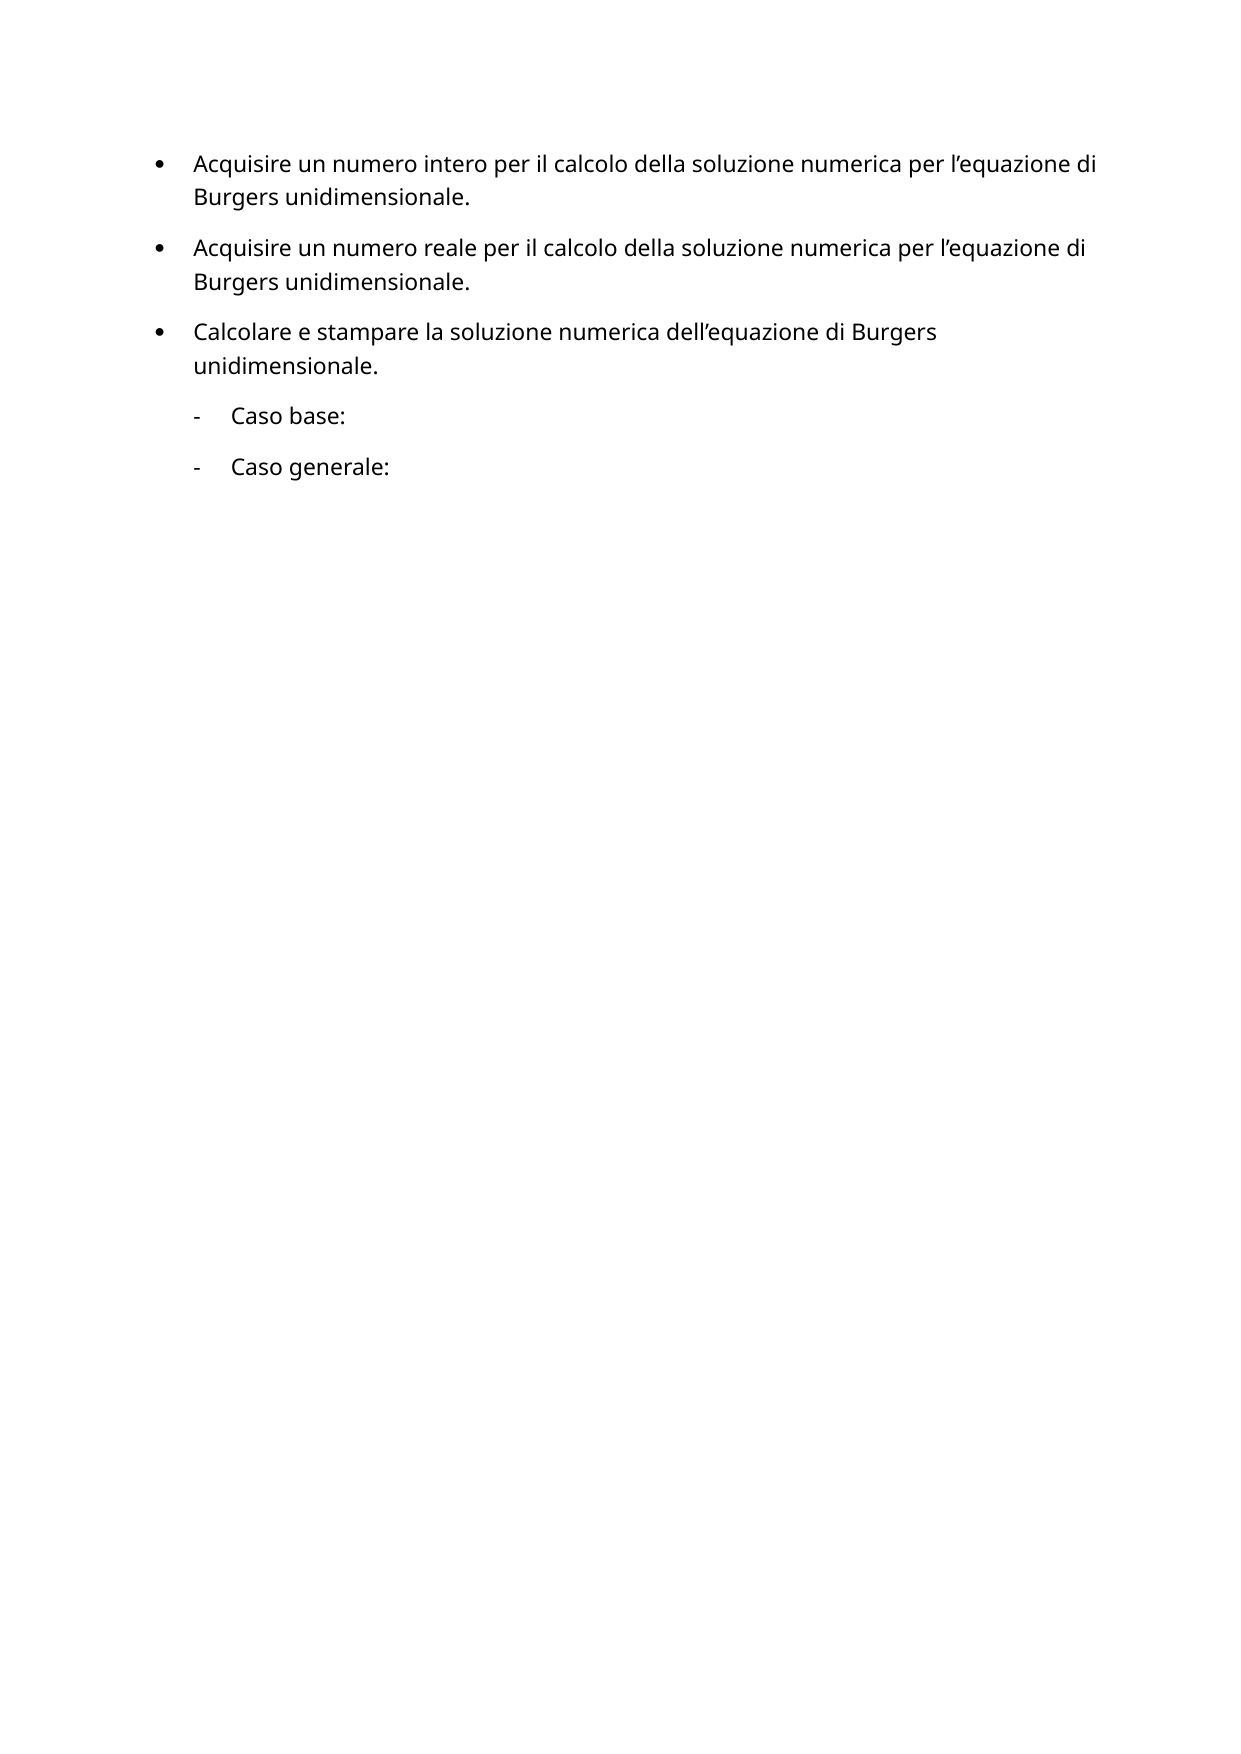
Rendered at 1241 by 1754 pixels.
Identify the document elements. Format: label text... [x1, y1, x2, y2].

list Caso base: [193, 400, 1122, 431]
list Acquisire un numero reale per il calcolo della soluzione numerica per l’equazione di Burgers unidimensionale. [156, 232, 1122, 297]
list Caso generale: [193, 451, 1122, 482]
list Acquisire un numero intero per il calcolo della soluzione numerica per l’equazione di Burgers unidimensionale. [156, 148, 1122, 213]
list Calcolare e stampare la soluzione numerica dell’equazione di Burgers unidimensionale. [156, 316, 1122, 381]
